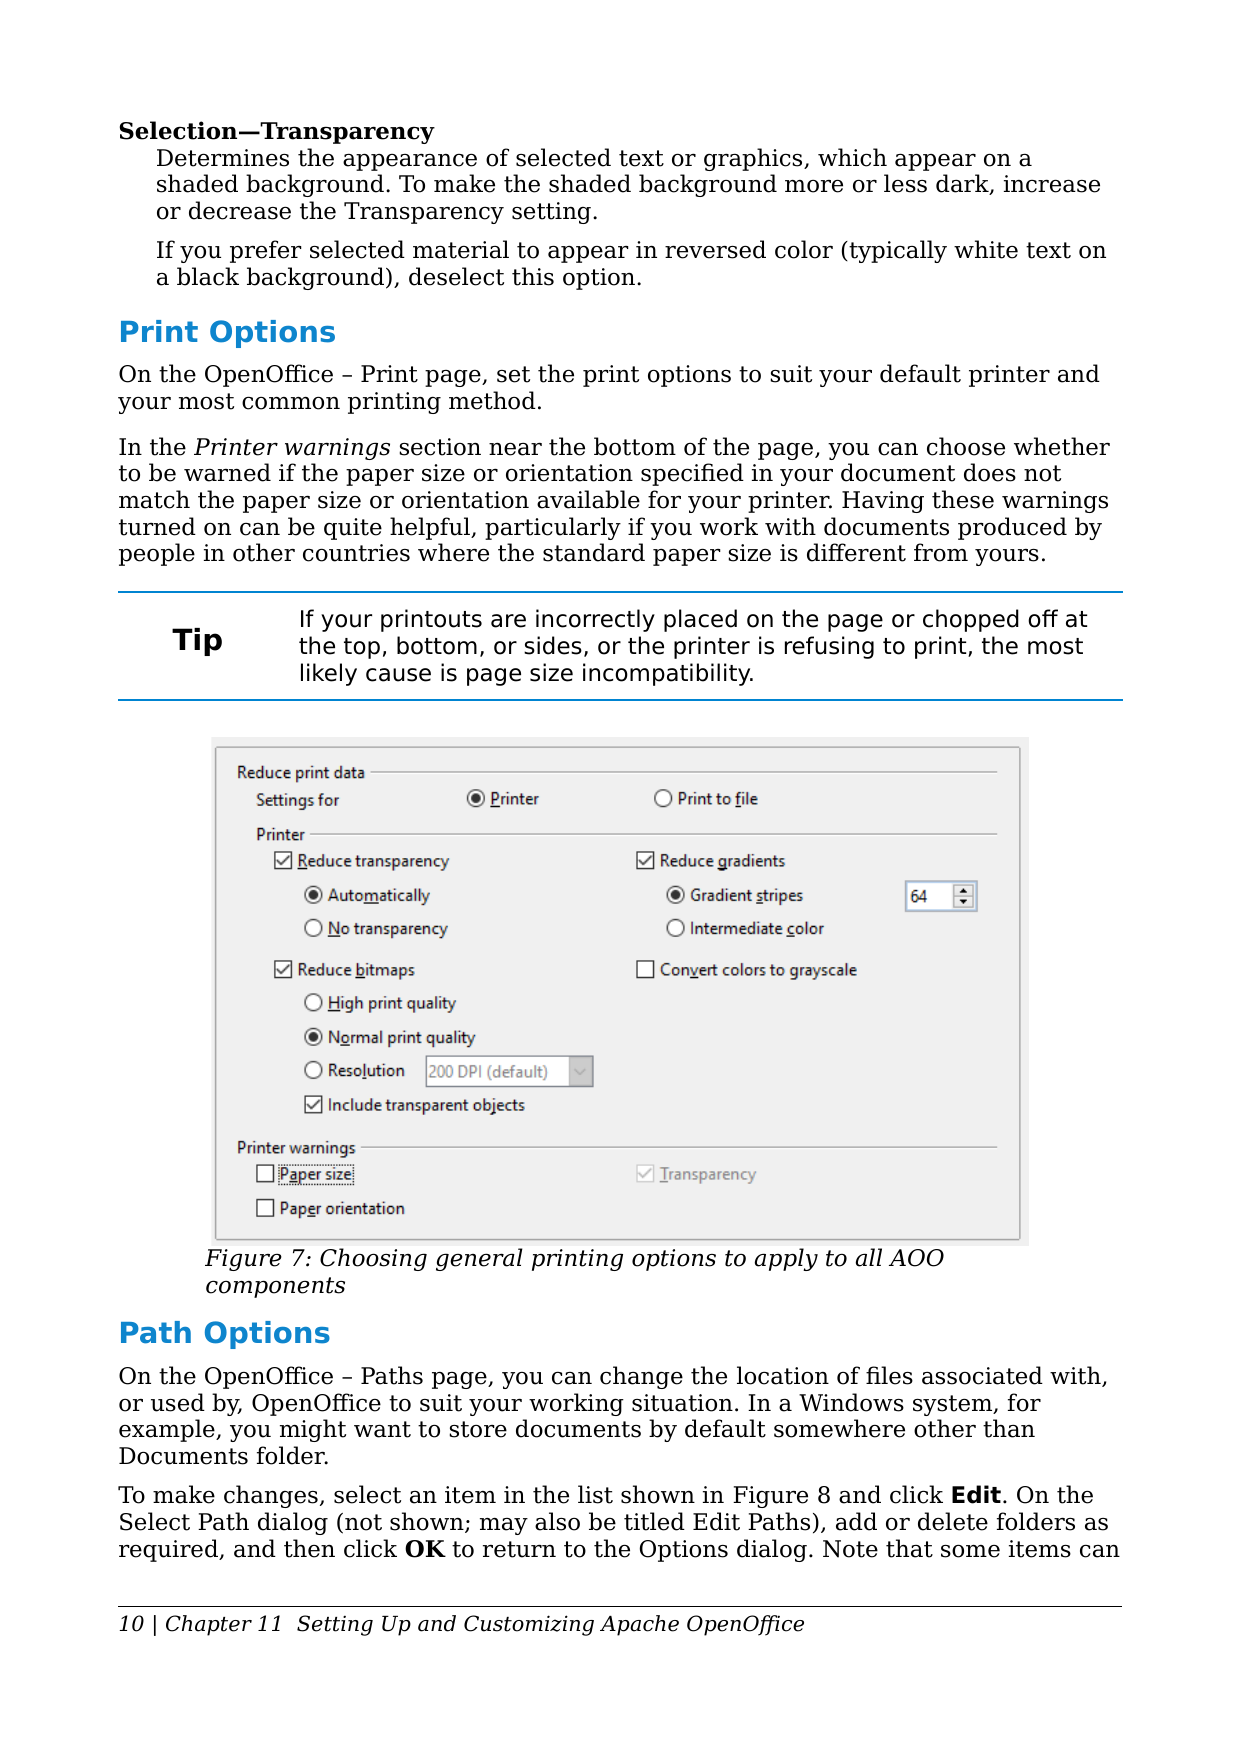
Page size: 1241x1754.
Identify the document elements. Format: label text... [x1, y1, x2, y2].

table_header Tip [118, 593, 277, 699]
text To make changes, select an item in the list shown in Figure 8 and click Edit. On the Select Path dialog (not shown; may also be titled Edit Paths), add or delete folders as required, and then click OK to return to the Options dialog. Note that some items can [118, 1482, 1122, 1563]
text Selection—Transparency [118, 118, 1122, 145]
text On the OpenOffice – Print page, set the print options to suit your default printer and your most common printing method. [118, 361, 1122, 415]
subtitle Path Options [118, 1317, 1122, 1351]
text On the OpenOffice – Paths page, you can change the location of files associated with, or used by, OpenOffice to suit your working situation. In a Windows system, for example, you might want to store documents by default somewhere other than Documents folder. [118, 1363, 1122, 1470]
subtitle Print Options [118, 315, 1122, 349]
text Figure 7: Choosing general printing options to apply to all AOO components [205, 737, 1035, 1298]
table_header If your printouts are incorrectly placed on the page or chopped off at the top, bottom, or sides, or the printer is refusing to print, the most likely cause is page size incompatibility. [277, 593, 1123, 699]
text In the Printer warnings section near the bottom of the page, you can choose whether to be warned if the paper size or orientation specified in your document does not match the paper size or orientation available for your printer. Having these warnings turned on can be quite helpful, particularly if you work with documents produced by people in other countries where the standard paper size is different from yours. [118, 434, 1122, 567]
text If you prefer selected material to appear in reversed color (typically white text on a black background), deselect this option. [156, 237, 1122, 291]
text Determines the appearance of selected text or graphics, which appear on a shaded background. To make the shaded background more or less dark, increase or decrease the Transparency setting. [156, 145, 1122, 225]
picture [211, 737, 1029, 1246]
